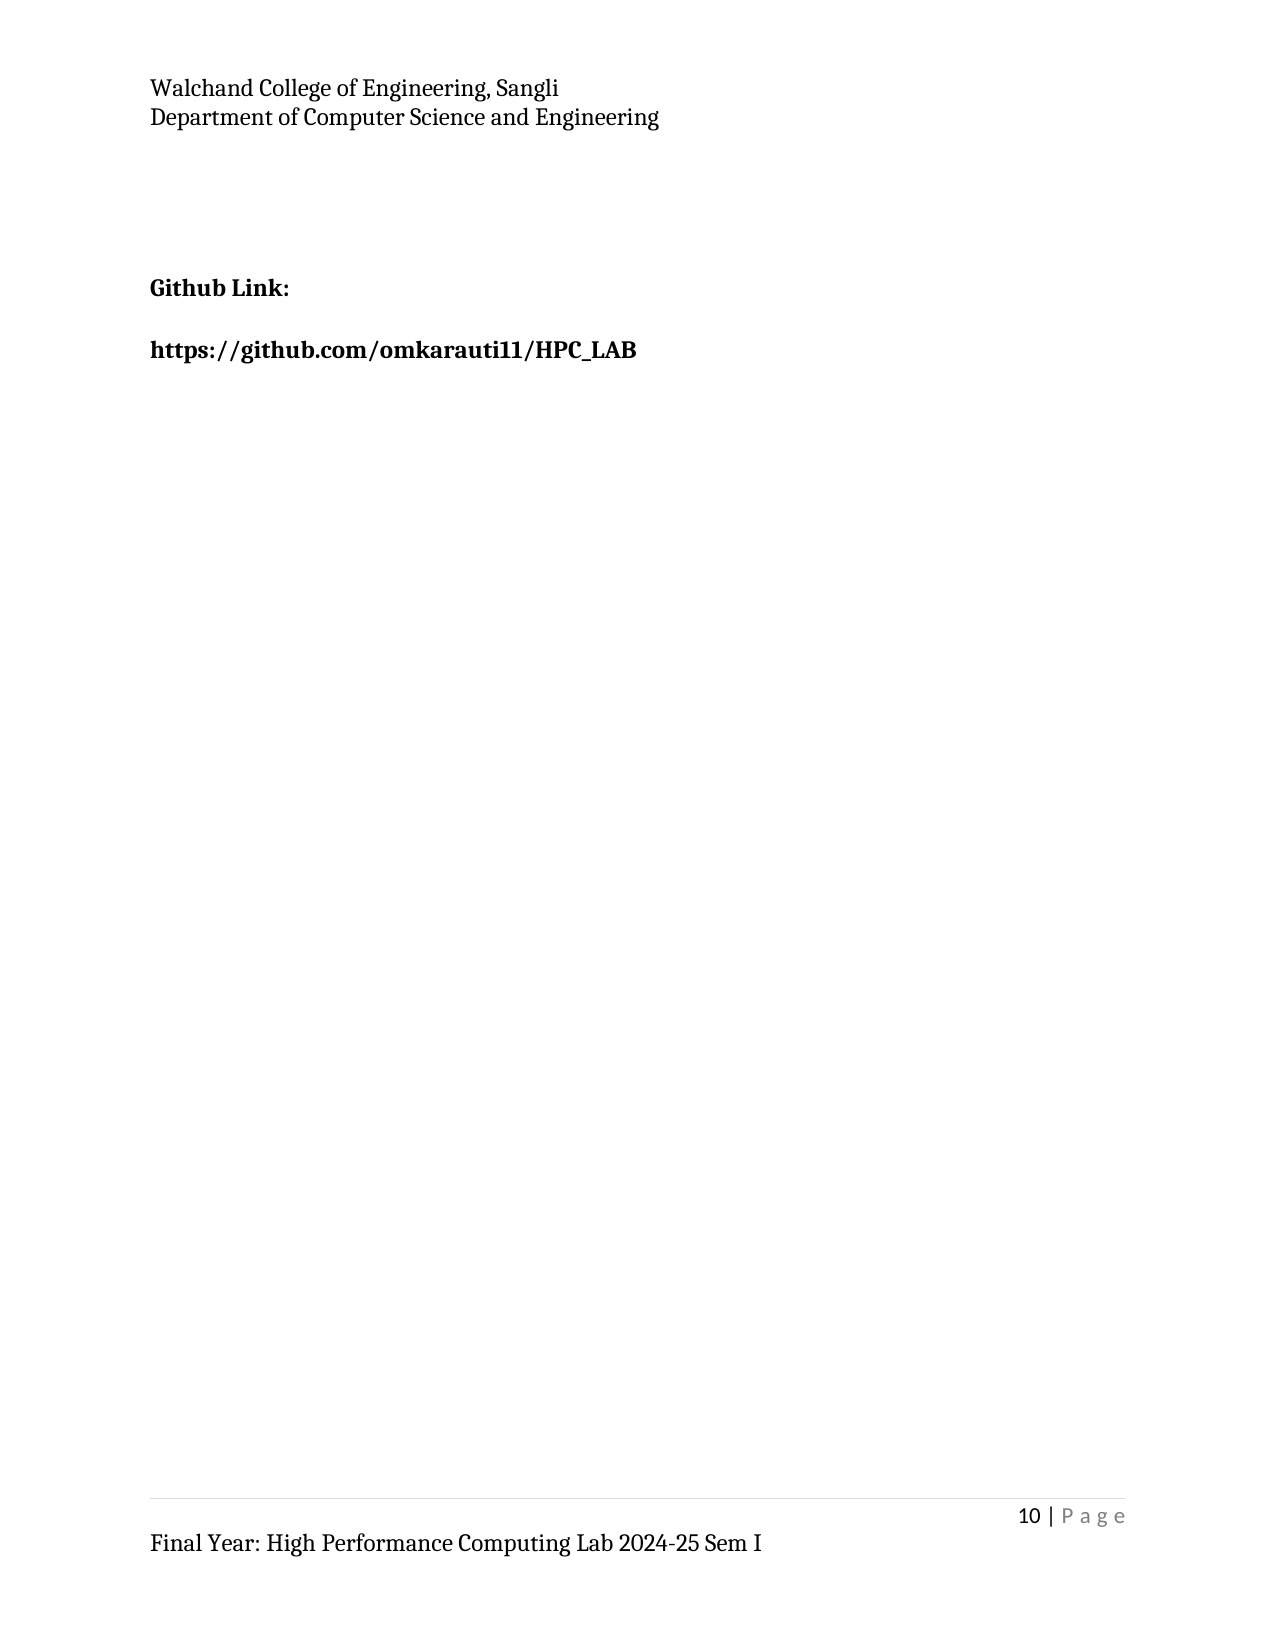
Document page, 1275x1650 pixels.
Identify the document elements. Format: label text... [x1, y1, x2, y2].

text Github Link: [150, 274, 1125, 303]
text https://github.com/omkarauti11/HPC_LAB [150, 336, 1125, 365]
